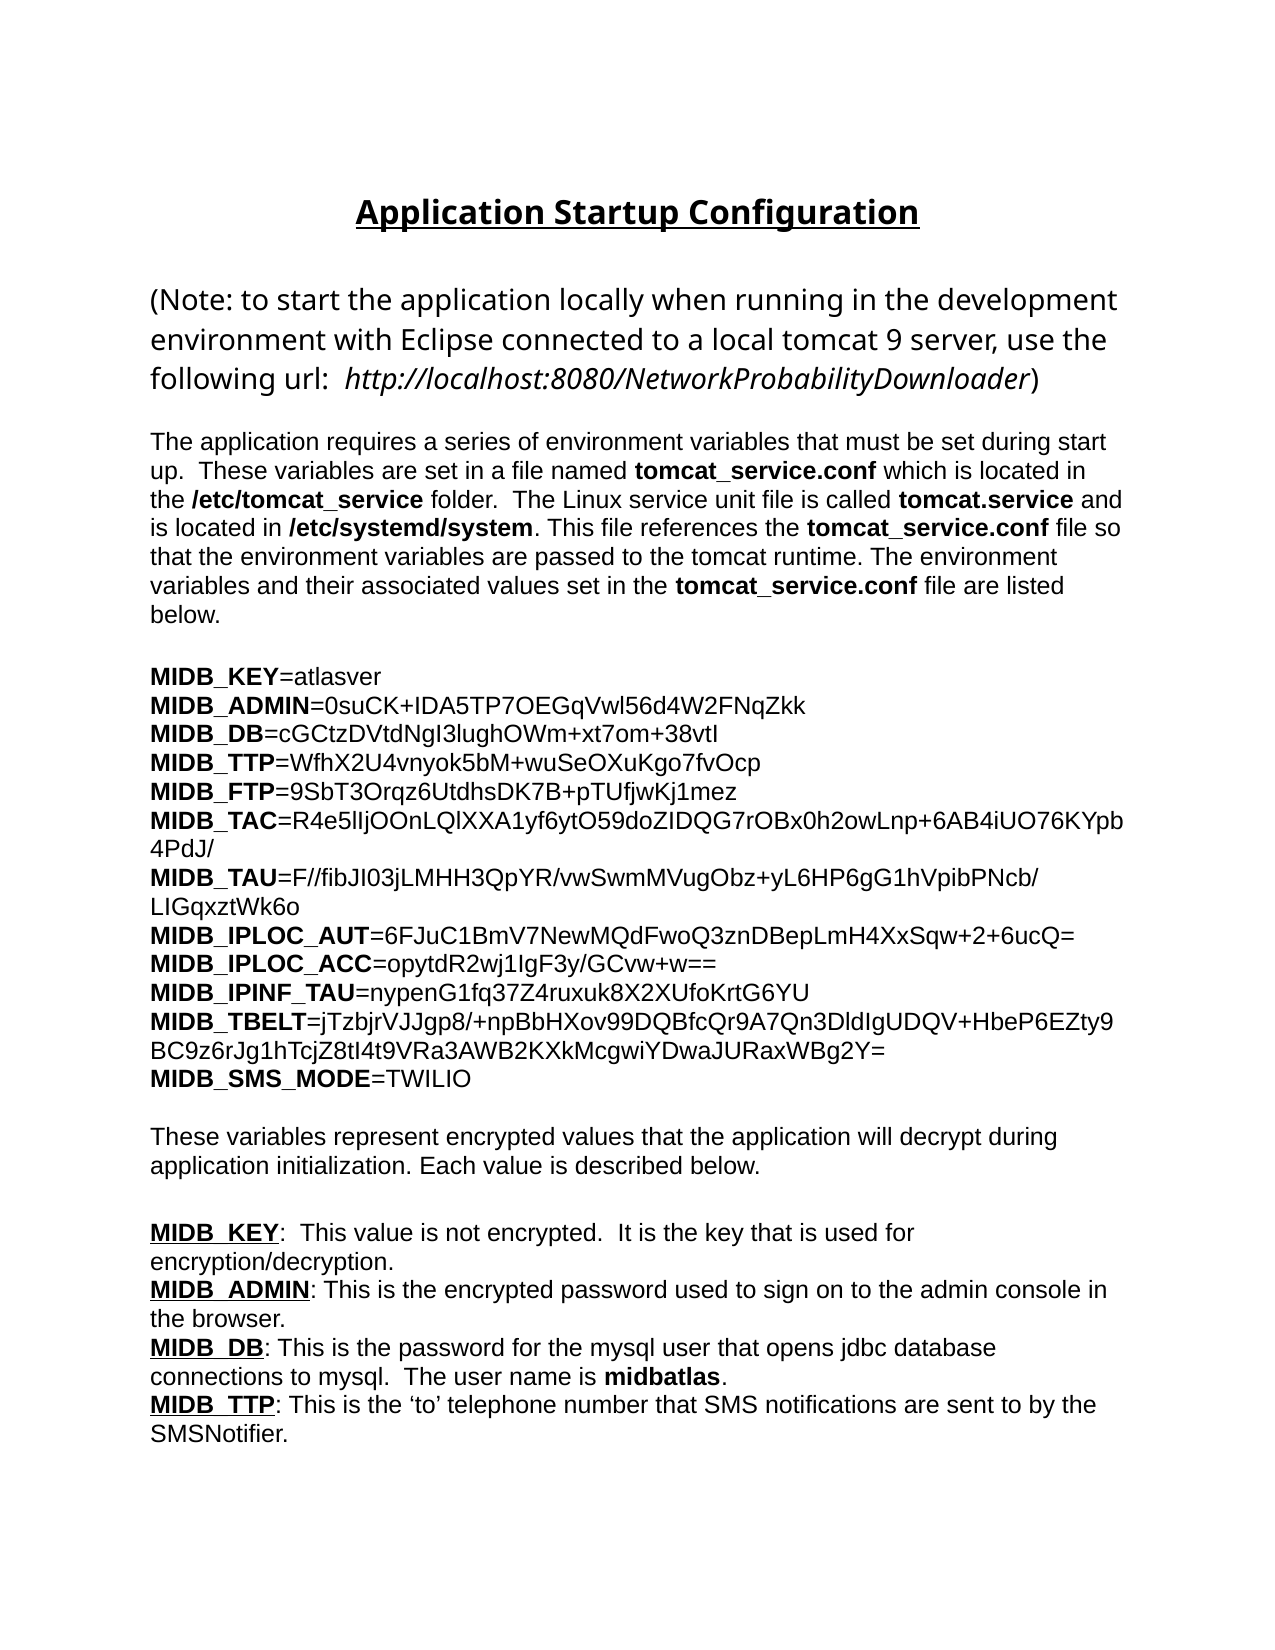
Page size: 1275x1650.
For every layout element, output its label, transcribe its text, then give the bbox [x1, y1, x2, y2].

text The application requires a series of environment variables that must be set during start up. These variables are set in a file named tomcat_service.conf which is located in the /etc/tomcat_service folder. The Linux service unit file is called tomcat.service and is located in /etc/systemd/system. This file references the tomcat_service.conf file so that the environment variables are passed to the tomcat runtime. The environment variables and their associated values set in the tomcat_service.conf file are listed below. [150, 427, 1125, 628]
text MIDB_TBELT=jTzbjrVJJgp8/+npBbHXov99DQBfcQr9A7Qn3DldIgUDQV+HbeP6EZty9BC9z6rJg1hTcjZ8tI4t9VRa3AWB2KXkMcgwiYDwaJURaxWBg2Y= [150, 1007, 1125, 1064]
text MIDB_ADMIN=0suCK+IDA5TP7OEGqVwl56d4W2FNqZkk [150, 691, 1125, 719]
text MIDB_TTP=WfhX2U4vnyok5bM+wuSeOXuKgo7fvOcp [150, 748, 1125, 777]
text MIDB_KEY: This value is not encrypted. It is the key that is used for encryption/decryption. [150, 1218, 1125, 1275]
text MIDB_TAU=F//fibJI03jLMHH3QpYR/vwSwmMVugObz+yL6HP6gG1hVpibPNcb/LIGqxztWk6o [150, 863, 1125, 921]
text MIDB_TTP: This is the ‘to’ telephone number that SMS notifications are sent to by the SMSNotifier. [150, 1390, 1125, 1448]
text MIDB_DB=cGCtzDVtdNgI3lughOWm+xt7om+38vtI [150, 719, 1125, 748]
text Application Startup Configuration [150, 188, 1125, 234]
text MIDB_SMS_MODE=TWILIO [150, 1064, 1125, 1093]
text MIDB_IPLOC_ACC=opytdR2wj1IgF3y/GCvw+w== [150, 949, 1125, 978]
text MIDB_KEY=atlasver [150, 662, 1125, 691]
text MIDB_ADMIN: This is the encrypted password used to sign on to the admin console in the browser. [150, 1275, 1125, 1333]
text (Note: to start the application locally when running in the development environment with Eclipse connected to a local tomcat 9 server, use the following url: http://localhost:8080/NetworkProbabilityDownloader) [150, 279, 1125, 398]
text MIDB_TAC=R4e5lIjOOnLQlXXA1yf6ytO59doZIDQG7rOBx0h2owLnp+6AB4iUO76KYpb4PdJ/ [150, 806, 1125, 863]
text MIDB_IPLOC_AUT=6FJuC1BmV7NewMQdFwoQ3znDBepLmH4XxSqw+2+6ucQ= [150, 921, 1125, 949]
text These variables represent encrypted values that the application will decrypt during application initialization. Each value is described below. [150, 1122, 1125, 1179]
text MIDB_IPINF_TAU=nypenG1fq37Z4ruxuk8X2XUfoKrtG6YU [150, 978, 1125, 1007]
text MIDB_FTP=9SbT3Orqz6UtdhsDK7B+pTUfjwKj1mez [150, 777, 1125, 806]
text MIDB_DB: This is the password for the mysql user that opens jdbc database connections to mysql. The user name is midbatlas. [150, 1333, 1125, 1390]
